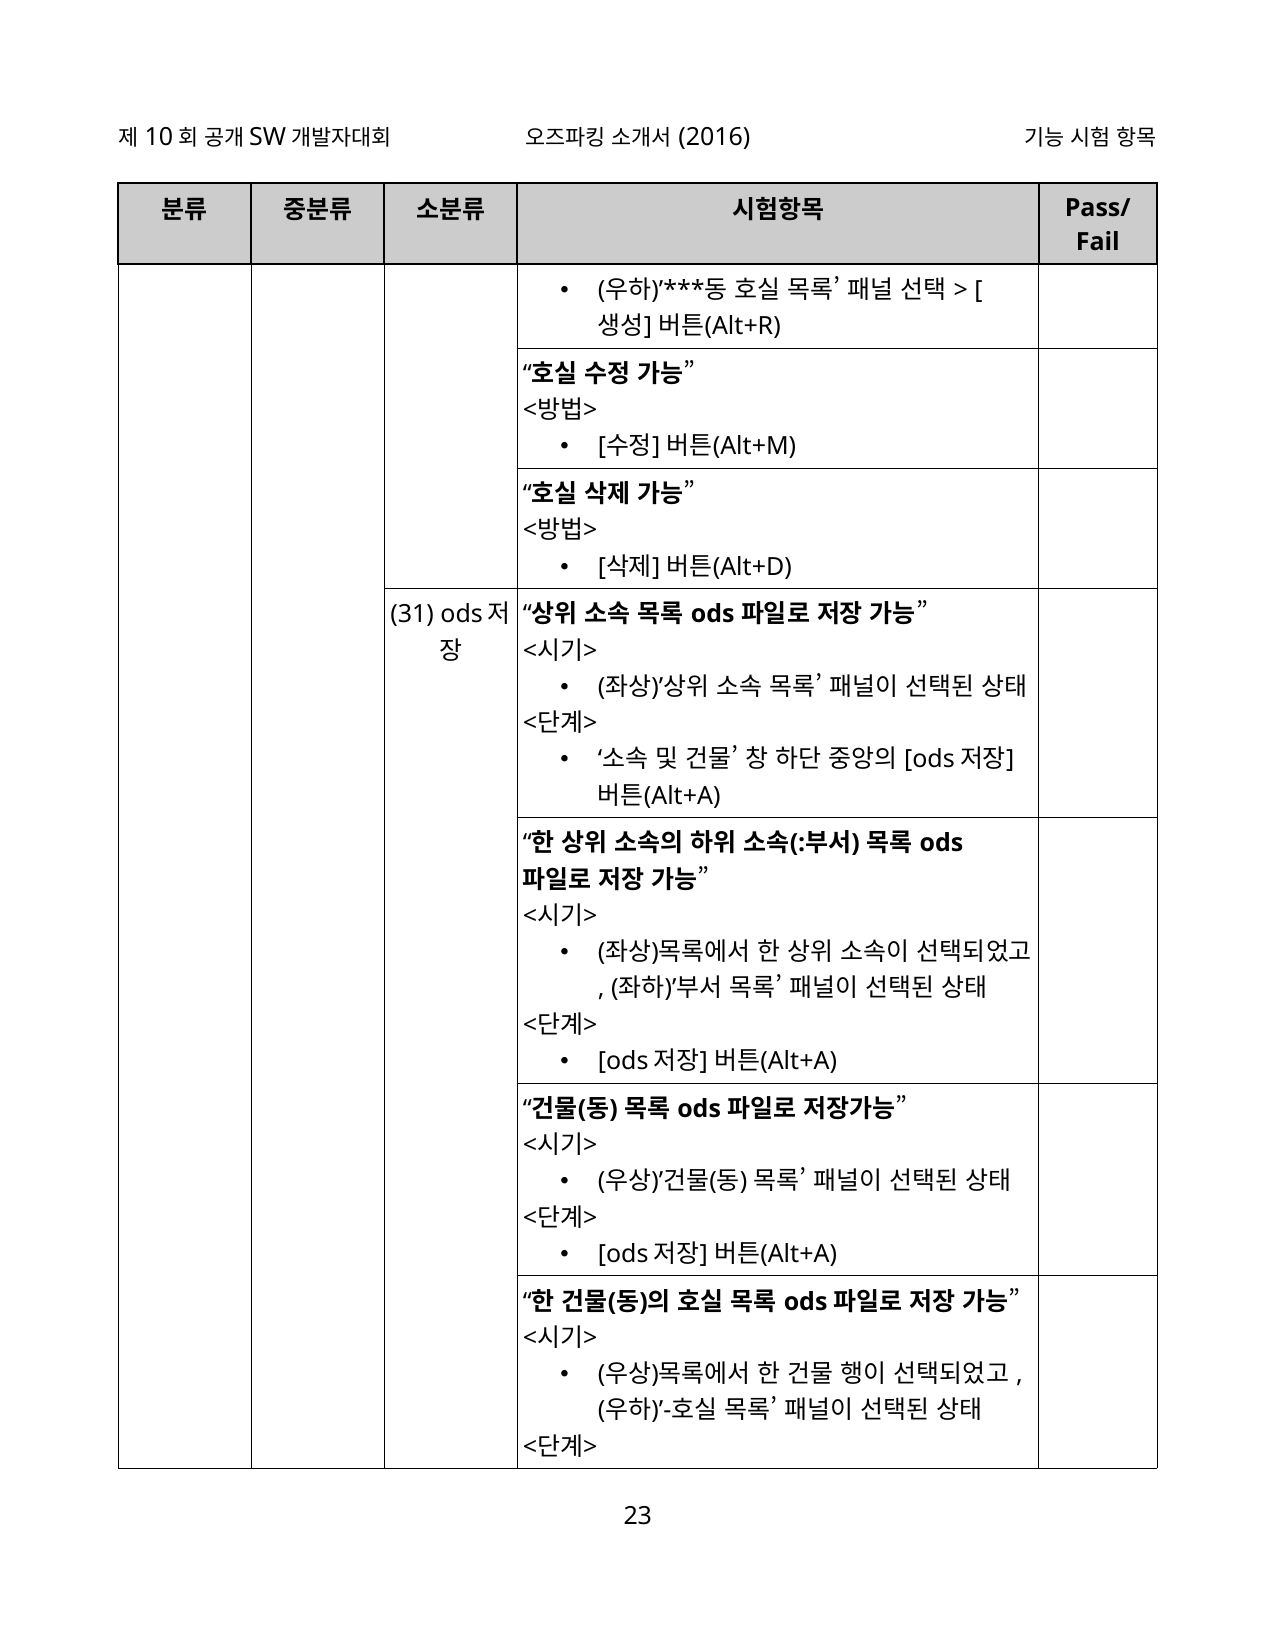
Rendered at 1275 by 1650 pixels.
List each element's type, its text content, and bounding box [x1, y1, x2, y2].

table_cell “호실 삭제 가능” <방법> [삭제] 버튼(Alt+D) [518, 469, 1038, 588]
table_header 시험항목 [518, 184, 1038, 263]
table_cell “건물(동) 목록 ods 파일로 저장가능” <시기> (우상)’건물(동) 목록’ 패널이 선택된 상태 <단계> [ods저장] 버튼(Alt+A) [518, 1084, 1038, 1275]
table_cell “호실 수정 가능” <방법> [수정] 버튼(Alt+M) [518, 349, 1038, 468]
table_cell [1039, 349, 1157, 468]
table_cell “호실 생성 가능” <시기> 소속 건물(동) 행이 목록에서 선택된 상태 <단계> (우하)’***동 호실 목록’ 패널 선택 > [생성] 버튼(Alt+R) [518, 265, 1038, 347]
table_cell [385, 265, 517, 588]
table_cell [252, 265, 384, 1468]
table_cell “한 상위 소속의 하위 소속(:부서) 목록 ods 파일로 저장 가능” <시기> (좌상)목록에서 한 상위 소속이 선택되었고 , (좌하)’부서 목록’ 패널이 선택된 상태 <단계> [ods저장] 버튼(Alt+A) [518, 818, 1038, 1082]
table_cell “한 건물(동)의 호실 목록 ods 파일로 저장 가능” <시기> (우상)목록에서 한 건물 행이 선택되었고 , (우하)’-호실 목록’ 패널이 선택된 상태 <단계> [ods저장] 버튼(Alt+A) [518, 1276, 1038, 1468]
table_cell [1039, 265, 1157, 347]
table_cell [1039, 469, 1157, 588]
table_cell [1039, 1276, 1157, 1468]
table_header 중분류 [252, 184, 383, 263]
table_cell “상위 소속 목록 ods 파일로 저장 가능” <시기> (좌상)’상위 소속 목록’ 패널이 선택된 상태 <단계> ‘소속 및 건물’ 창 하단 중앙의 [ods저장] 버튼(Alt+A) [518, 589, 1038, 817]
table_cell [119, 265, 251, 1468]
table_header 소분류 [385, 184, 516, 263]
table_header 분류 [119, 184, 250, 263]
table_cell [1039, 818, 1157, 1082]
table_cell (31) ods저장 [385, 589, 517, 1468]
table_cell [1039, 1084, 1157, 1275]
table_header Pass/Fail [1040, 184, 1156, 263]
table_cell [1039, 589, 1157, 817]
